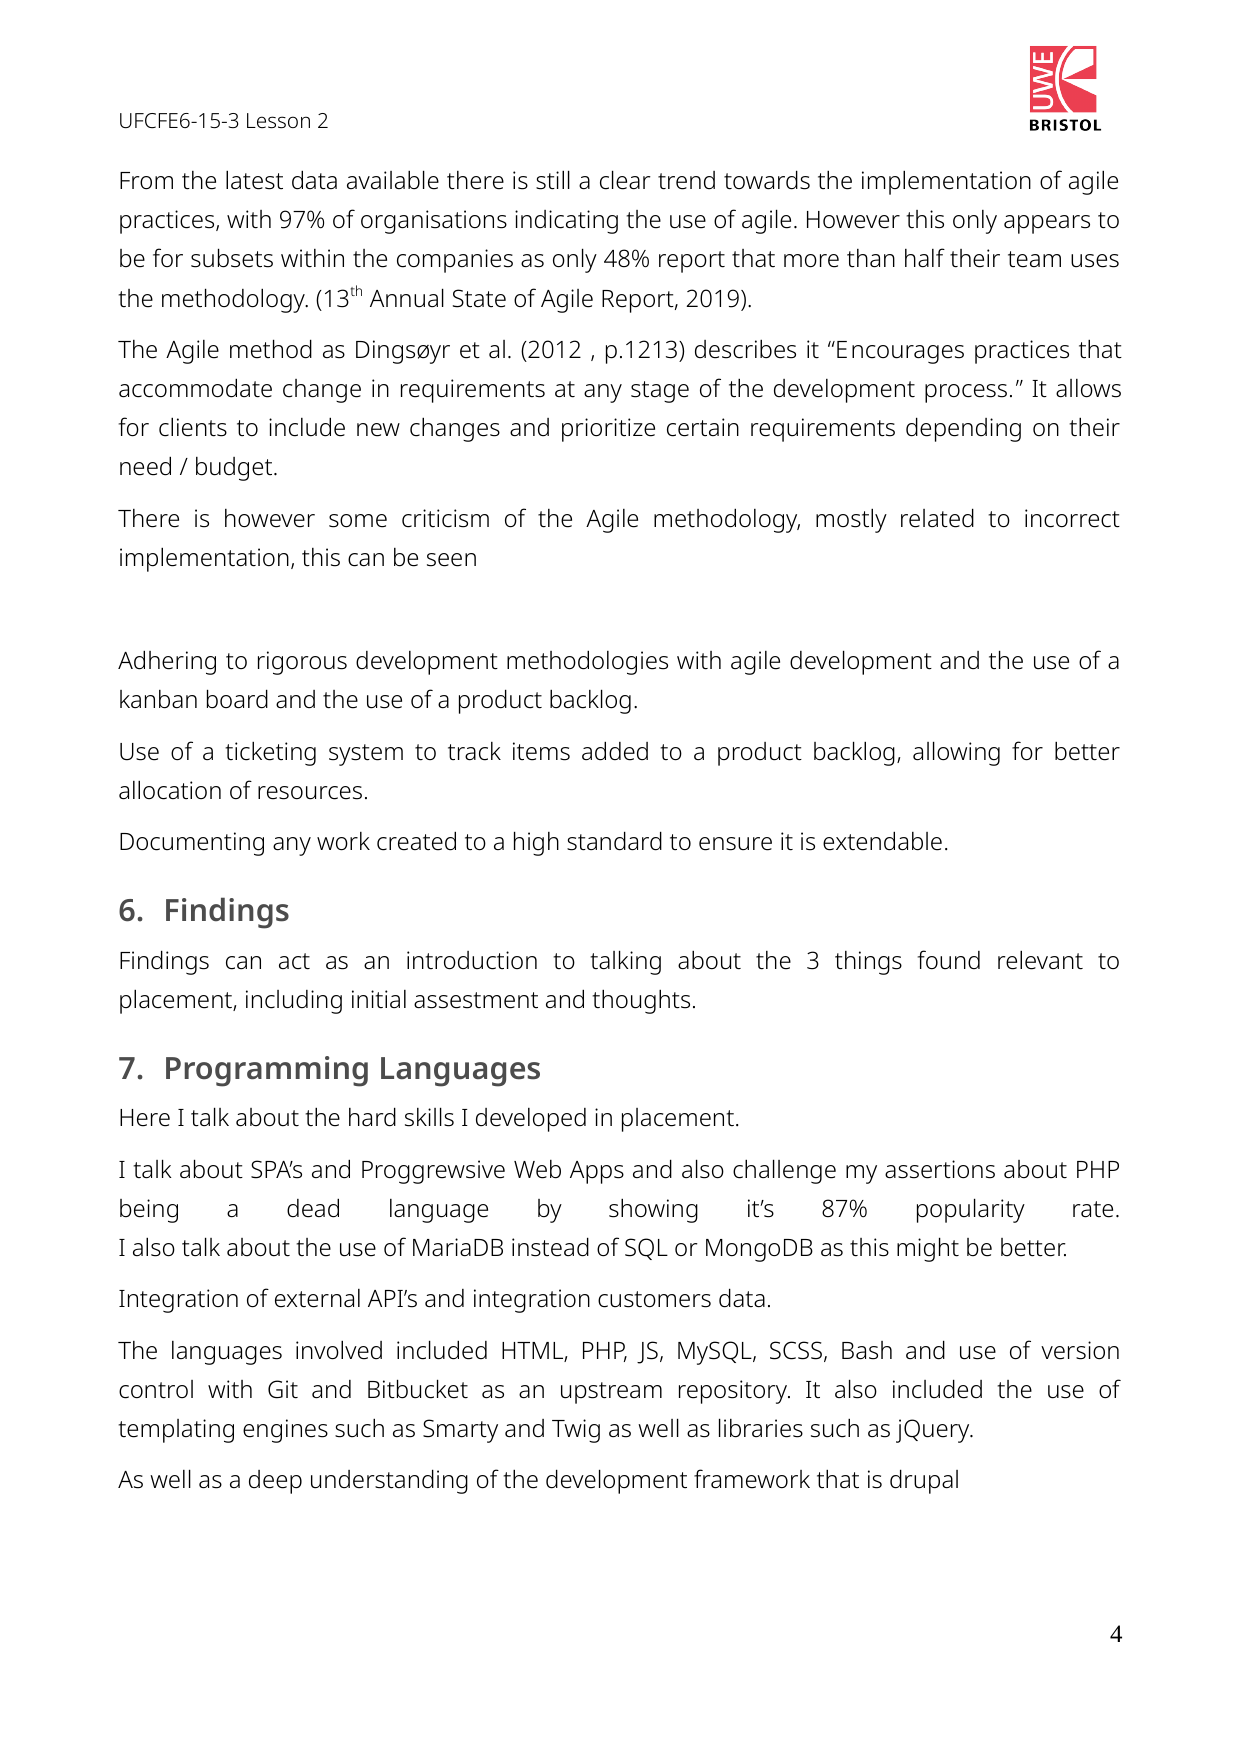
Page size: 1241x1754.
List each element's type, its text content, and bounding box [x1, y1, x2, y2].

text From the latest data available there is still a clear trend towards the implementation of agile practices, with 97% of organisations indicating the use of agile. However this only appears to be for subsets within the companies as only 48% report that more than half their team uses the methodology. (13th Annual State of Agile Report, 2019). [118, 164, 1122, 314]
text As well as a deep understanding of the development framework that is drupal [118, 1463, 1122, 1496]
text Findings can act as an introduction to talking about the 3 things found relevant to placement, including initial assestment and thoughts. [118, 943, 1122, 1015]
text There is however some criticism of the Agile methodology, mostly related to incorrect implementation, this can be seen [118, 502, 1122, 573]
text I talk about SPA’s and Proggrewsive Web Apps and also challenge my assertions about PHP being a dead language by showing it’s 87% popularity rate. I also talk about the use of MariaDB instead of SQL or MongoDB as this might be better. [118, 1152, 1122, 1263]
text Integration of external API’s and integration customers data. [118, 1282, 1122, 1315]
text The Agile method as Dingsøyr et al. (2012 , p.1213) describes it “Encourages practices that accommodate change in requirements at any stage of the development process.” It allows for clients to include new changes and prioritize certain requirements depending on their need / budget. [118, 333, 1122, 483]
text Here I talk about the hard skills I developed in placement. [118, 1101, 1122, 1133]
text The languages involved included HTML, PHP, JS, MySQL, SCSS, Bash and use of version control with Git and Bitbucket as an upstream repository. It also included the use of templating engines such as Smarty and Twig as well as libraries such as jQuery. [118, 1334, 1122, 1444]
subtitle Programming Languages [118, 1047, 1122, 1088]
subtitle Findings [118, 889, 1122, 931]
text Use of a ticketing system to track items added to a product backlog, allowing for better allocation of resources. [118, 734, 1122, 806]
picture [1012, 35, 1119, 141]
text Adhering to rigorous development methodologies with agile development and the use of a kanban board and the use of a product backlog. [118, 644, 1122, 716]
text Documenting any work created to a high standard to ensure it is extendable. [118, 825, 1122, 858]
